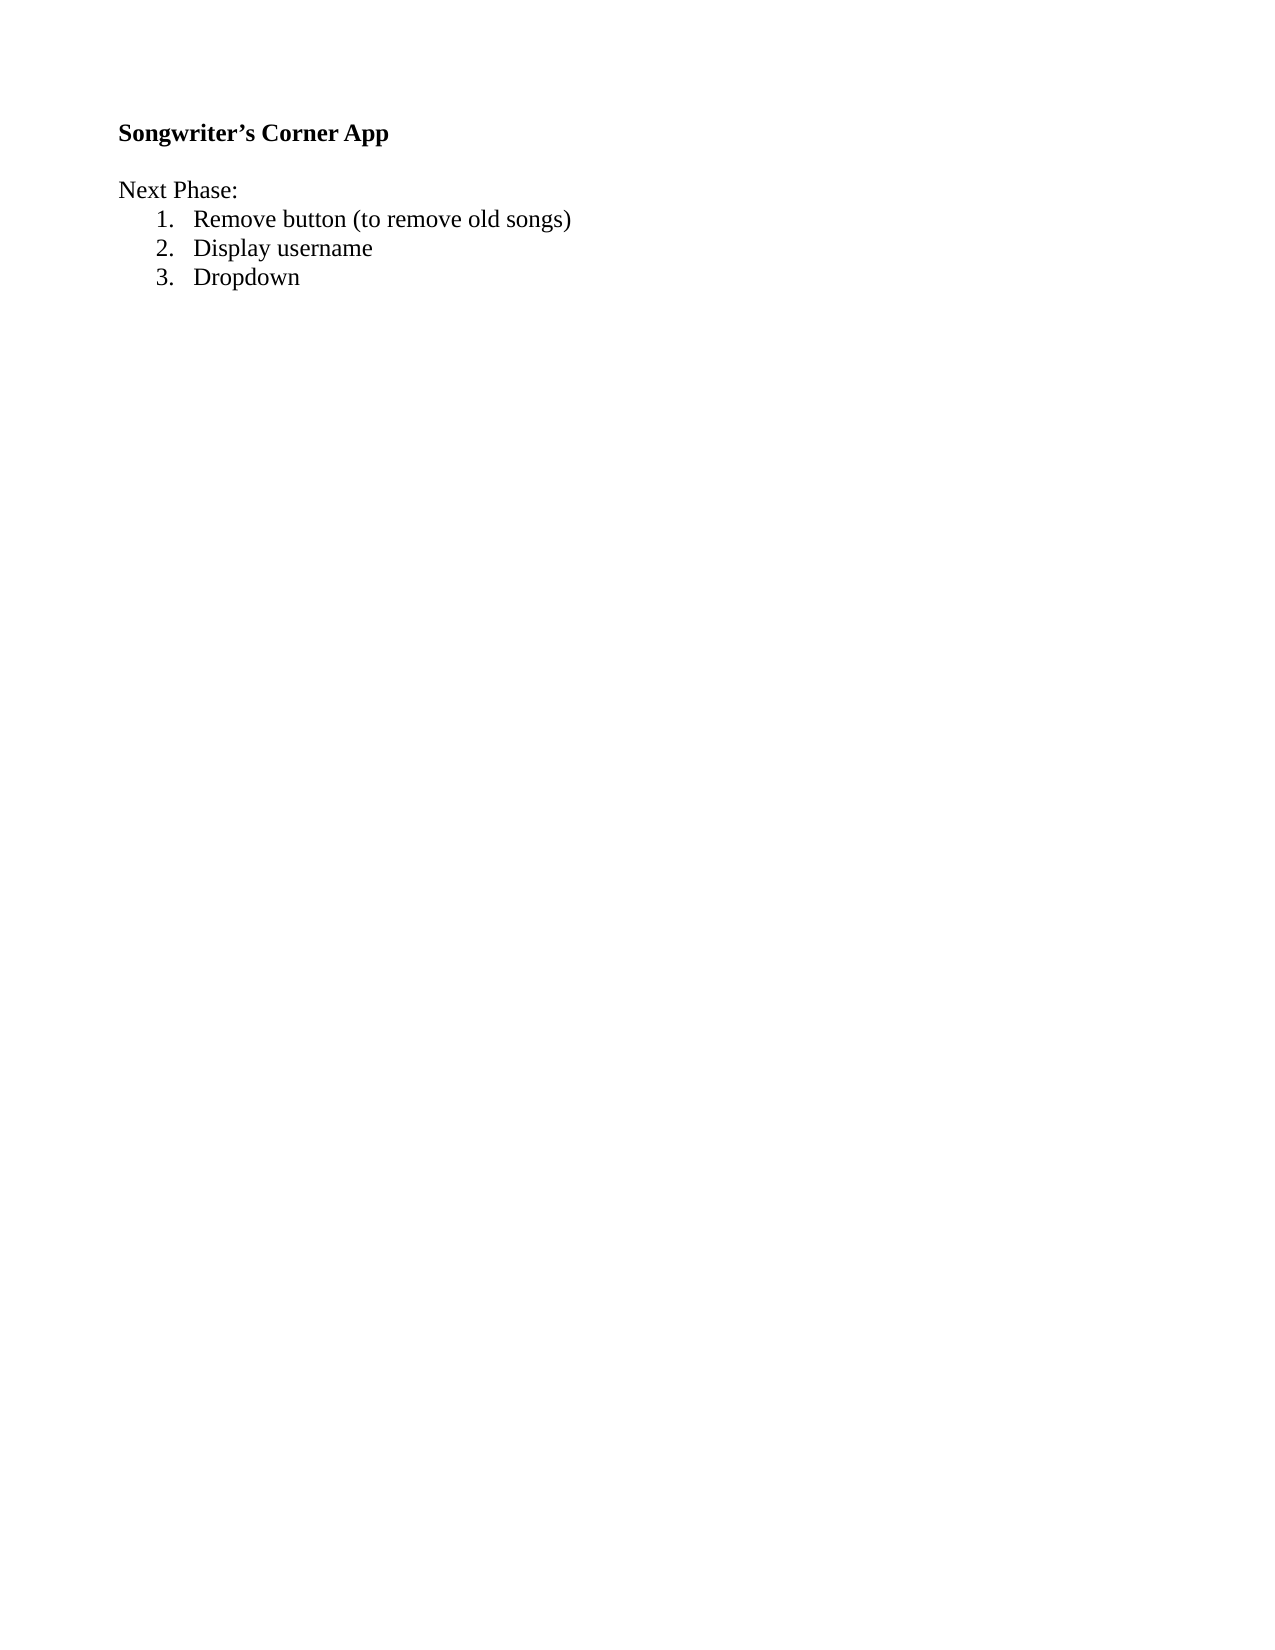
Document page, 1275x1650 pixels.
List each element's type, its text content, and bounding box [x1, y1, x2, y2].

list Display username [156, 233, 1157, 262]
list Dropdown [156, 262, 1157, 291]
text Songwriter’s Corner App [118, 118, 1157, 147]
list Remove button (to remove old songs) [156, 204, 1157, 233]
text Next Phase: [118, 176, 1157, 204]
